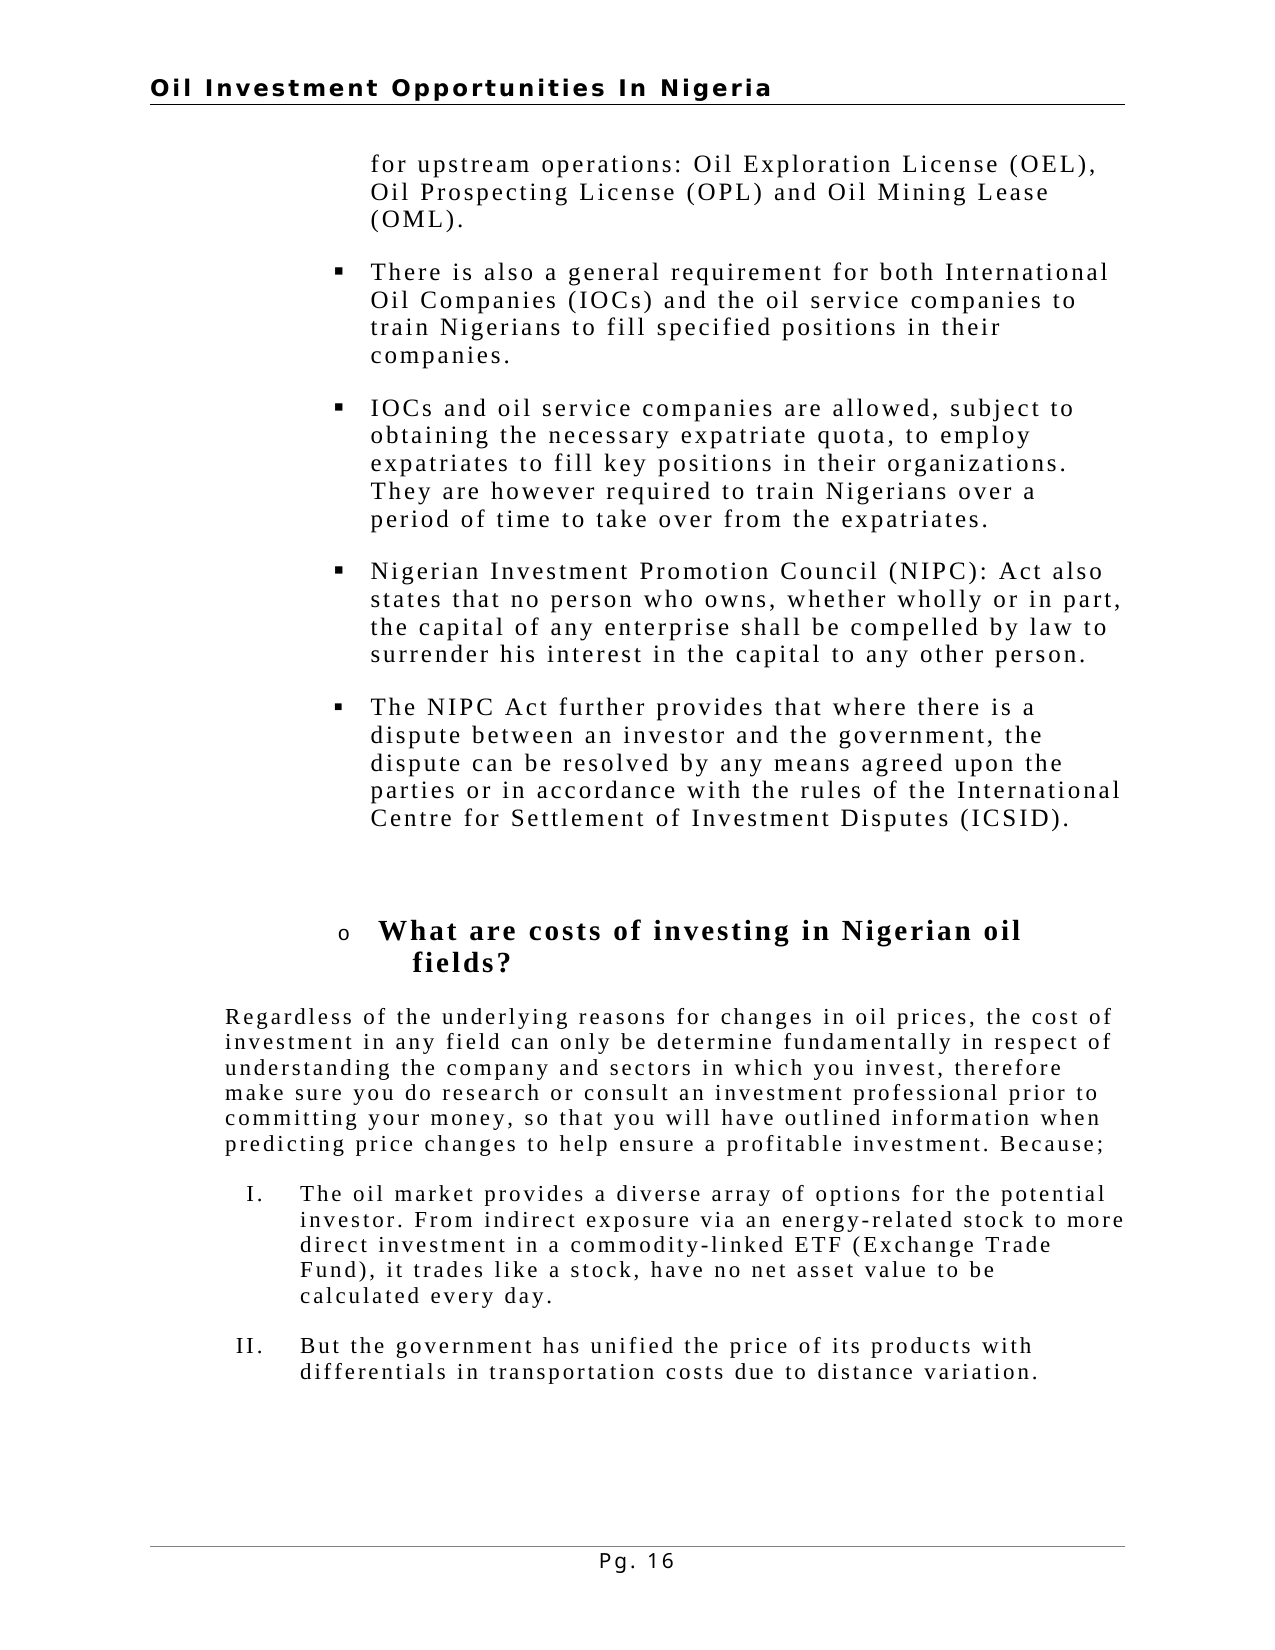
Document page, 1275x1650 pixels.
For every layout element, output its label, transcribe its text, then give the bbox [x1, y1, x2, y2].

list The NIPC Act further provides that where there is a dispute between an investor and the government, the dispute can be resolved by any means agreed upon the parties or in accordance with the rules of the International Centre for Settlement of Investment Disputes (ICSID). [333, 693, 1125, 832]
text Regardless of the underlying reasons for changes in oil prices, the cost of investment in any field can only be determine fundamentally in respect of understanding the company and sectors in which you invest, therefore make sure you do research or consult an investment professional prior to committing your money, so that you will have outlined information when predicting price changes to help ensure a profitable investment. Because; [225, 1004, 1125, 1156]
list for upstream operations: Oil Exploration License (OEL), Oil Prospecting License (OPL) and Oil Mining Lease (OML). [333, 150, 1125, 233]
list But the government has unified the price of its products with differentials in transportation costs due to distance variation. [262, 1333, 1125, 1384]
list What are costs of investing in Nigerian oil fields? [337, 914, 1125, 979]
list IOCs and oil service companies are allowed, subject to obtaining the necessary expatriate quota, to employ expatriates to fill key positions in their organizations. They are however required to train Nigerians over a period of time to take over from the expatriates. [333, 394, 1125, 532]
list Nigerian Investment Promotion Council (NIPC): Act also states that no person who owns, whether wholly or in part, the capital of any enterprise shall be compelled by law to surrender his interest in the capital to any other person. [333, 557, 1125, 668]
list There is also a general requirement for both International Oil Companies (IOCs) and the oil service companies to train Nigerians to fill specified positions in their companies. [333, 258, 1125, 369]
list The oil market provides a diverse array of options for the potential investor. From indirect exposure via an energy-related stock to more direct investment in a commodity-linked ETF (Exchange Trade Fund), it trades like a stock, have no net asset value to be calculated every day. [262, 1181, 1125, 1308]
